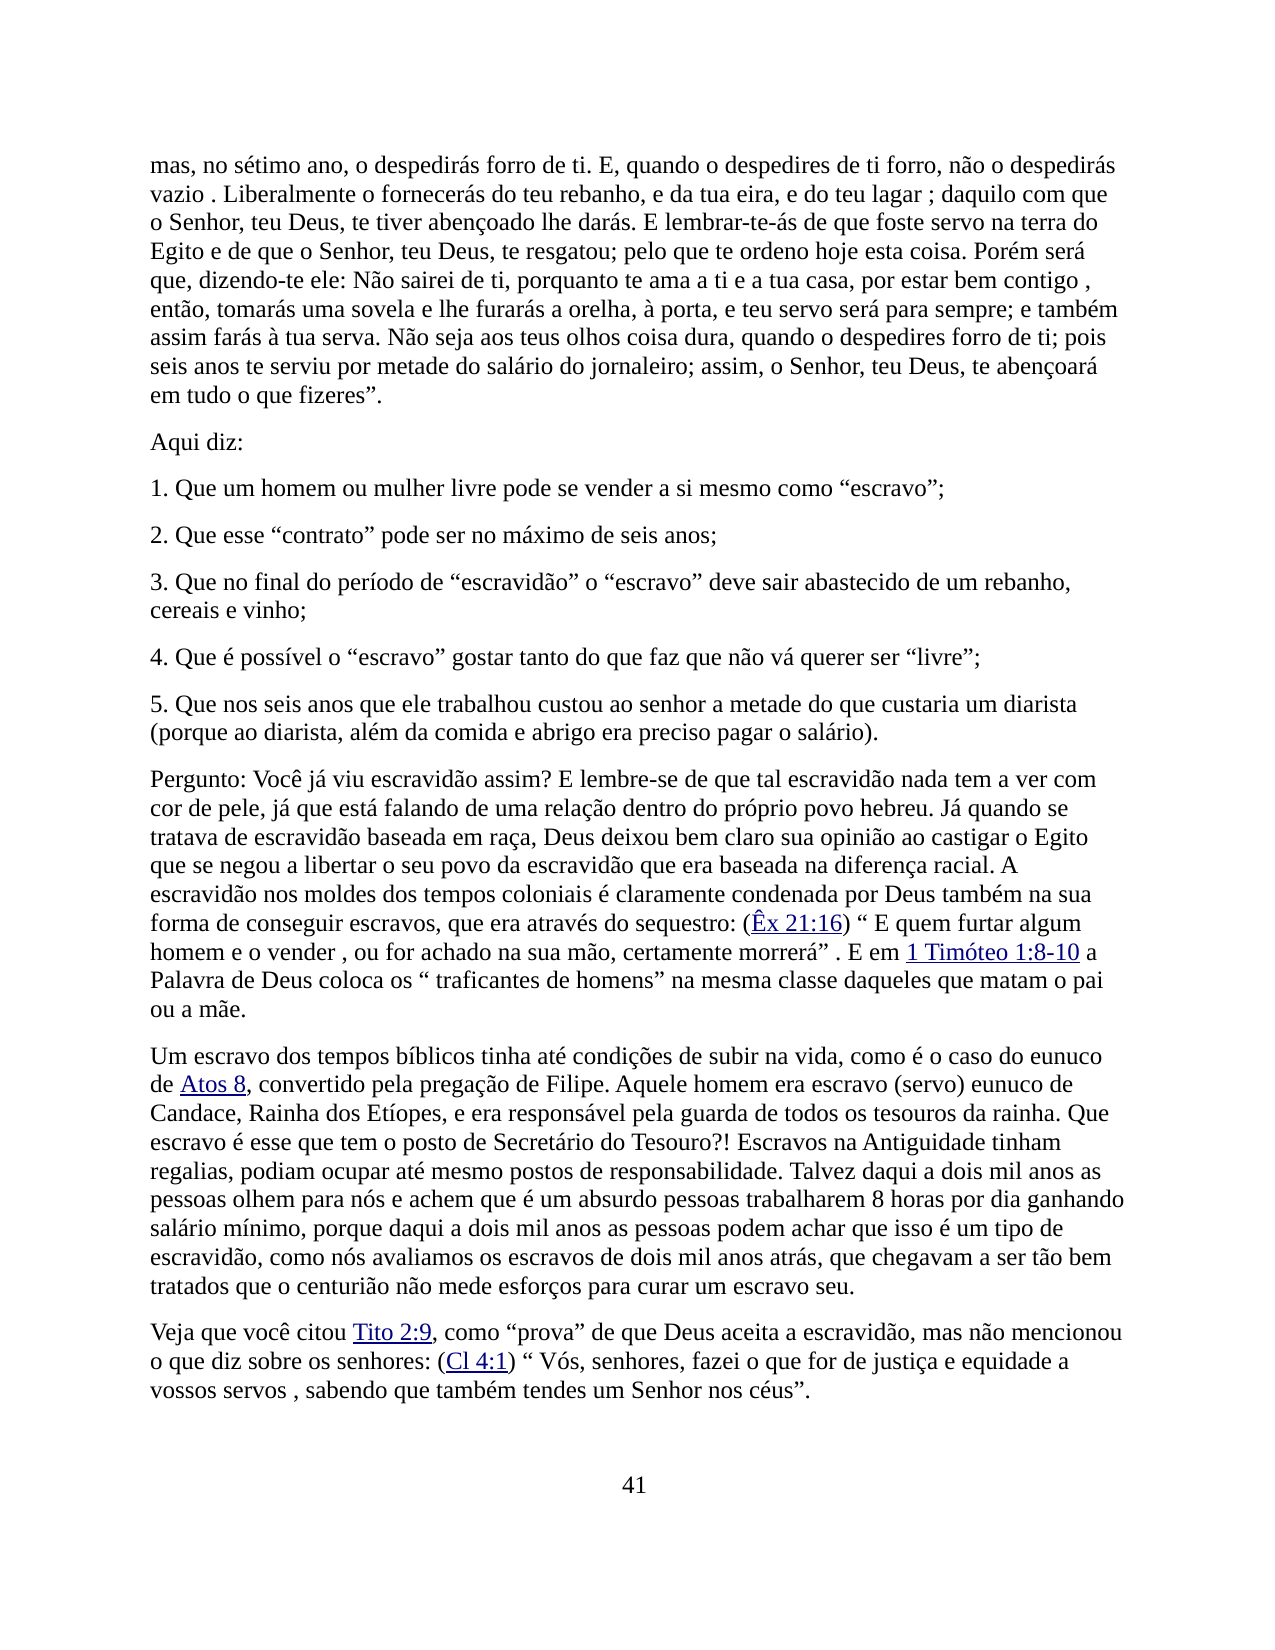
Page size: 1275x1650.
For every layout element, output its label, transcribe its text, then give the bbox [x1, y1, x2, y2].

text 3. Que no final do período de “escravidão” o “escravo” deve sair abastecido de um rebanho, cereais e vinho; [150, 567, 1125, 624]
text Pergunto: Você já viu escravidão assim? E lembre-se de que tal escravidão nada tem a ver com cor de pele, já que está falando de uma relação dentro do próprio povo hebreu. Já quando se tratava de escravidão baseada em raça, Deus deixou bem claro sua opinião ao castigar o Egito que se negou a libertar o seu povo da escravidão que era baseada na diferença racial. A escravidão nos moldes dos tempos coloniais é claramente condenada por Deus também na sua forma de conseguir escravos, que era através do sequestro: (Êx 21:16) “ E quem furtar algum homem e o vender , ou for achado na sua mão, certamente morrerá” . E em 1 Timóteo 1:8-10 a Palavra de Deus coloca os “ traficantes de homens” na mesma classe daqueles que matam o pai ou a mãe. [150, 764, 1125, 1023]
text Um escravo dos tempos bíblicos tinha até condições de subir na vida, como é o caso do eunuco de Atos 8, convertido pela pregação de Filipe. Aquele homem era escravo (servo) eunuco de Candace, Rainha dos Etíopes, e era responsável pela guarda de todos os tesouros da rainha. Que escravo é esse que tem o posto de Secretário do Tesouro?! Escravos na Antiguidade tinham regalias, podiam ocupar até mesmo postos de responsabilidade. Talvez daqui a dois mil anos as pessoas olhem para nós e achem que é um absurdo pessoas trabalharem 8 horas por dia ganhando salário mínimo, porque daqui a dois mil anos as pessoas podem achar que isso é um tipo de escravidão, como nós avaliamos os escravos de dois mil anos atrás, que chegavam a ser tão bem tratados que o centurião não mede esforços para curar um escravo seu. [150, 1041, 1125, 1299]
text 1. Que um homem ou mulher livre pode se vender a si mesmo como “escravo”; [150, 473, 1125, 502]
text Aqui diz: [150, 427, 1125, 455]
text mas, no sétimo ano, o despedirás forro de ti. E, quando o despedires de ti forro, não o despedirás vazio . Liberalmente o fornecerás do teu rebanho, e da tua eira, e do teu lagar ; daquilo com que o Senhor, teu Deus, te tiver abençoado lhe darás. E lembrar-te-ás de que foste servo na terra do Egito e de que o Senhor, teu Deus, te resgatou; pelo que te ordeno hoje esta coisa. Porém será que, dizendo-te ele: Não sairei de ti, porquanto te ama a ti e a tua casa, por estar bem contigo , então, tomarás uma sovela e lhe furarás a orelha, à porta, e teu servo será para sempre; e também assim farás à tua serva. Não seja aos teus olhos coisa dura, quando o despedires forro de ti; pois seis anos te serviu por metade do salário do jornaleiro; assim, o Senhor, teu Deus, te abençoará em tudo o que fizeres”. [150, 150, 1125, 409]
text 4. Que é possível o “escravo” gostar tanto do que faz que não vá querer ser “livre”; [150, 642, 1125, 671]
text Veja que você citou Tito 2:9, como “prova” de que Deus aceita a escravidão, mas não mencionou o que diz sobre os senhores: (Cl 4:1) “ Vós, senhores, fazei o que for de justiça e equidade a vossos servos , sabendo que também tendes um Senhor nos céus”. [150, 1317, 1125, 1404]
text 5. Que nos seis anos que ele trabalhou custou ao senhor a metade do que custaria um diarista (porque ao diarista, além da comida e abrigo era preciso pagar o salário). [150, 689, 1125, 746]
text 2. Que esse “contrato” pode ser no máximo de seis anos; [150, 520, 1125, 549]
